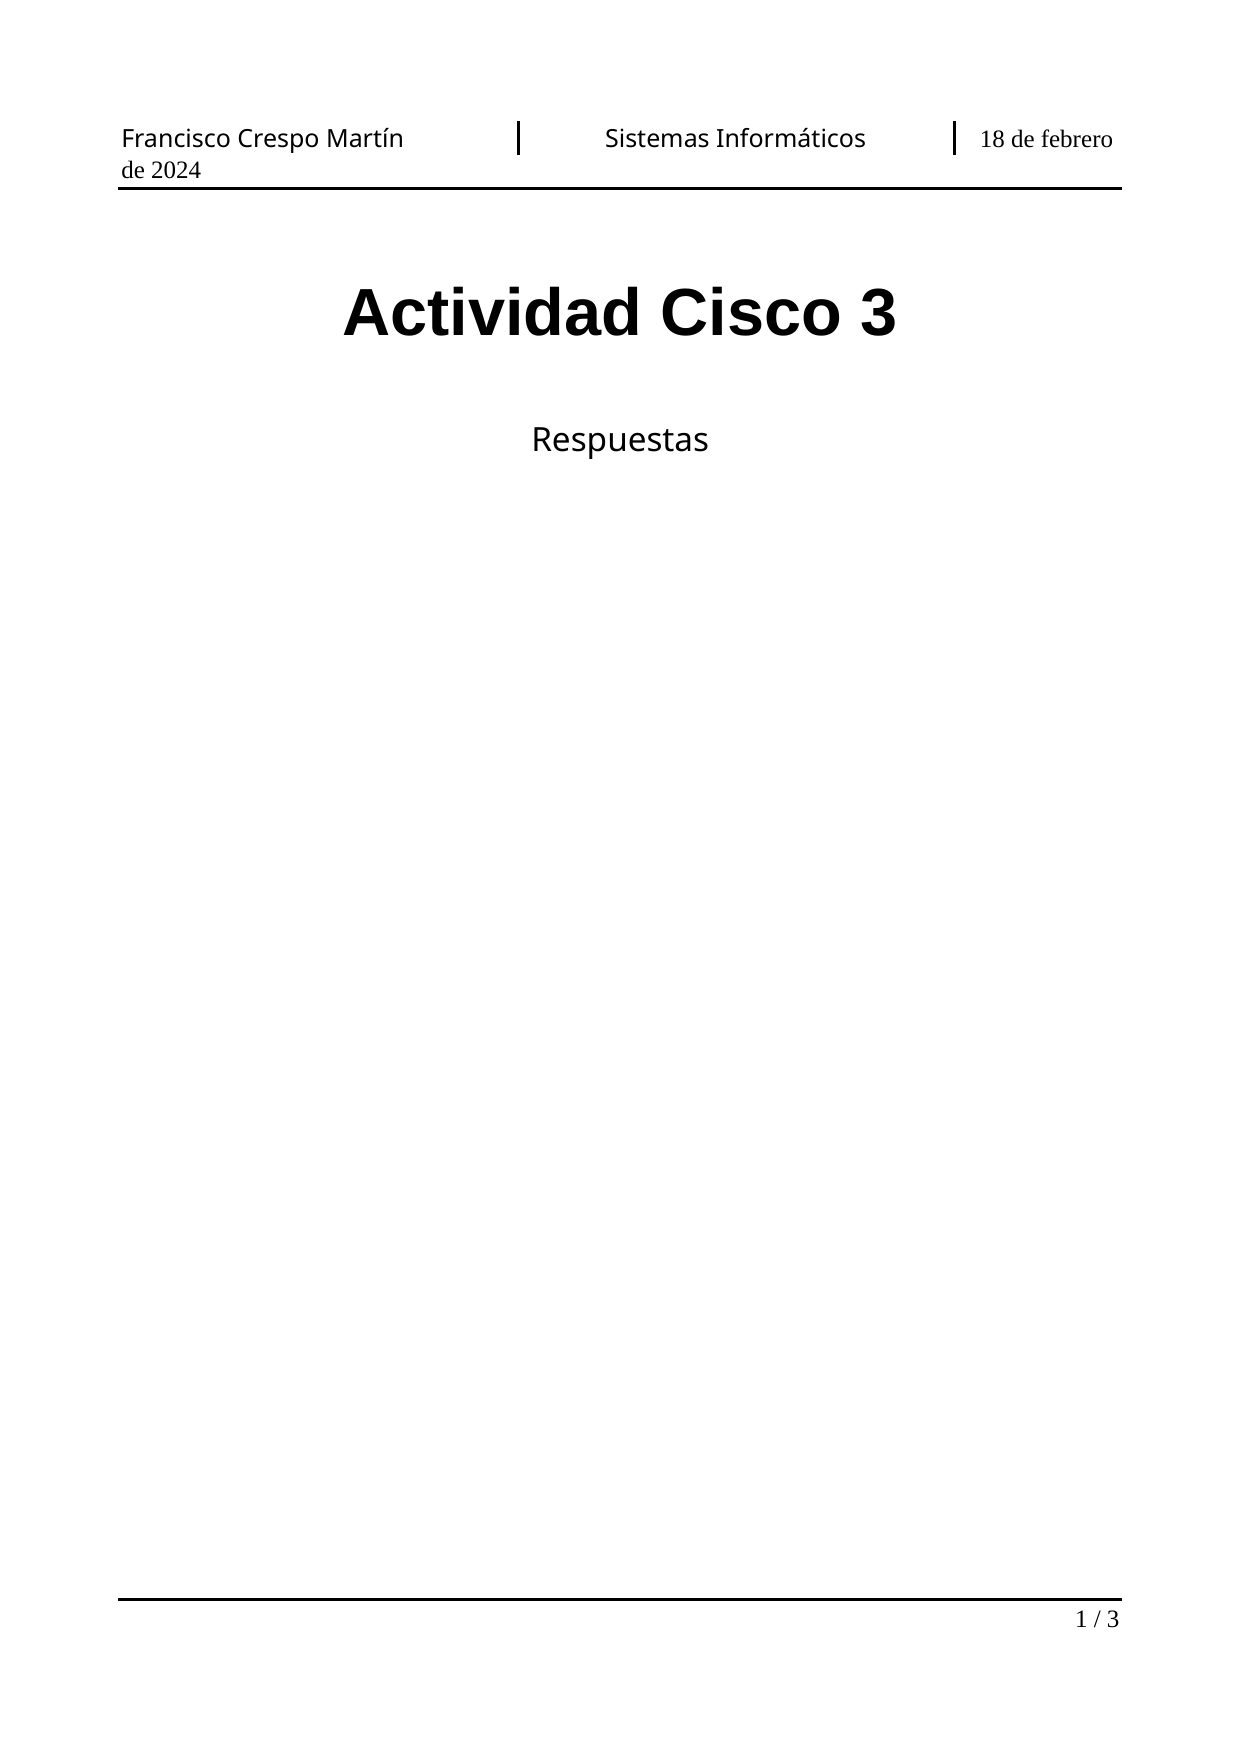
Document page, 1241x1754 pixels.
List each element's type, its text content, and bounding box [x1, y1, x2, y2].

title Actividad Cisco 3 [118, 273, 1122, 350]
text Respuestas [118, 416, 1122, 461]
